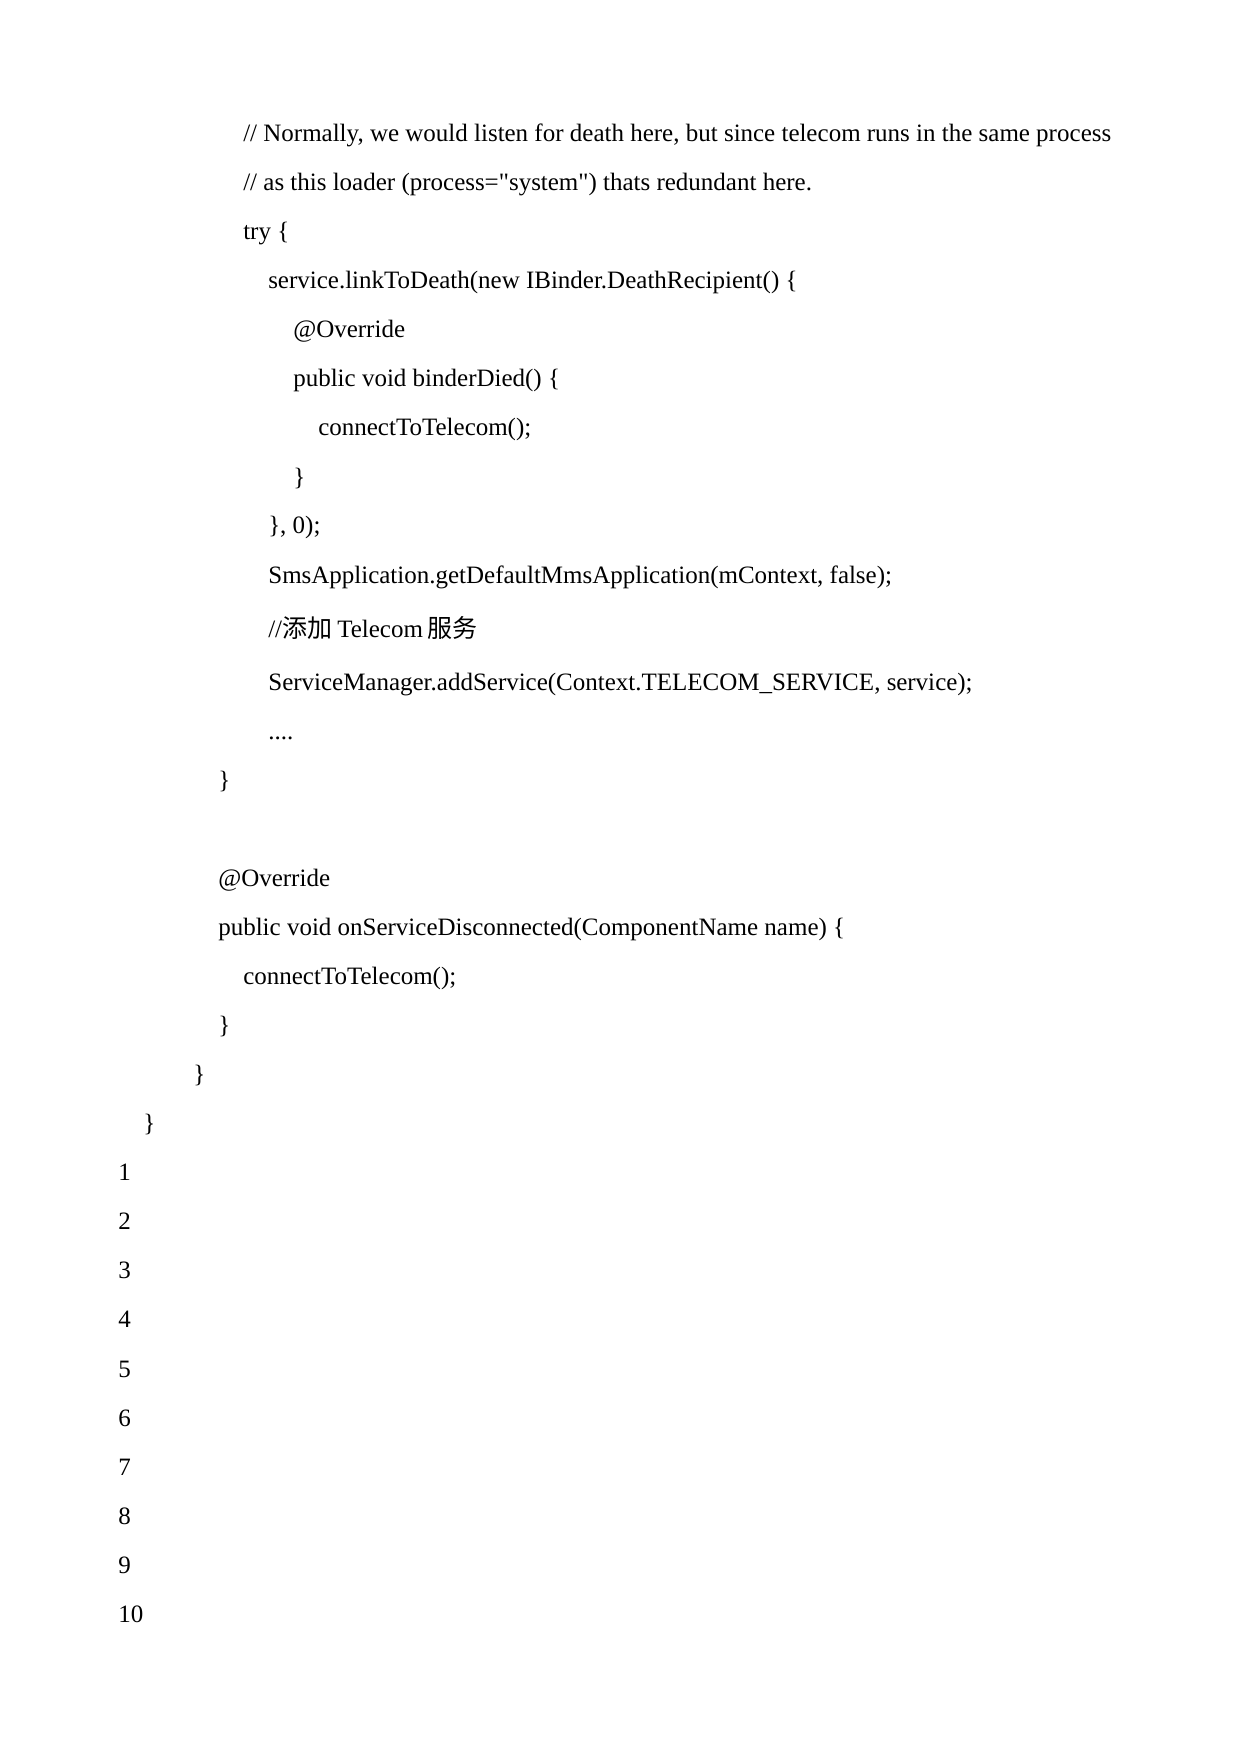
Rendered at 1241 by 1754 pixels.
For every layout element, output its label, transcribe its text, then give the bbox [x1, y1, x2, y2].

text 5 [118, 1354, 1122, 1382]
text connectToTelecom(); [118, 961, 1122, 990]
text // as this loader (process="system") thats redundant here. [118, 167, 1122, 196]
text @Override [118, 314, 1122, 343]
text } [118, 1059, 1122, 1088]
text 9 [118, 1550, 1122, 1579]
text 7 [118, 1452, 1122, 1481]
text 2 [118, 1206, 1122, 1235]
text SmsApplication.getDefaultMmsApplication(mContext, false); [118, 560, 1122, 588]
text 1 [118, 1157, 1122, 1186]
text @Override [118, 863, 1122, 892]
text service.linkToDeath(new IBinder.DeathRecipient() { [118, 265, 1122, 294]
text } [118, 765, 1122, 794]
text // Normally, we would listen for death here, but since telecom runs in the same process [118, 118, 1122, 147]
text }, 0); [118, 511, 1122, 539]
text ServiceManager.addService(Context.TELECOM_SERVICE, service); [118, 667, 1122, 696]
text 10 [118, 1599, 1122, 1628]
text try { [118, 216, 1122, 245]
text } [118, 1108, 1122, 1137]
text 3 [118, 1256, 1122, 1284]
text 4 [118, 1304, 1122, 1333]
text } [118, 462, 1122, 490]
text 8 [118, 1501, 1122, 1529]
text .... [118, 716, 1122, 744]
text //添加Telecom服务 [118, 609, 1122, 645]
text } [118, 1010, 1122, 1039]
text connectToTelecom(); [118, 412, 1122, 441]
text public void onServiceDisconnected(ComponentName name) { [118, 912, 1122, 941]
text 6 [118, 1403, 1122, 1431]
text public void binderDied() { [118, 363, 1122, 392]
